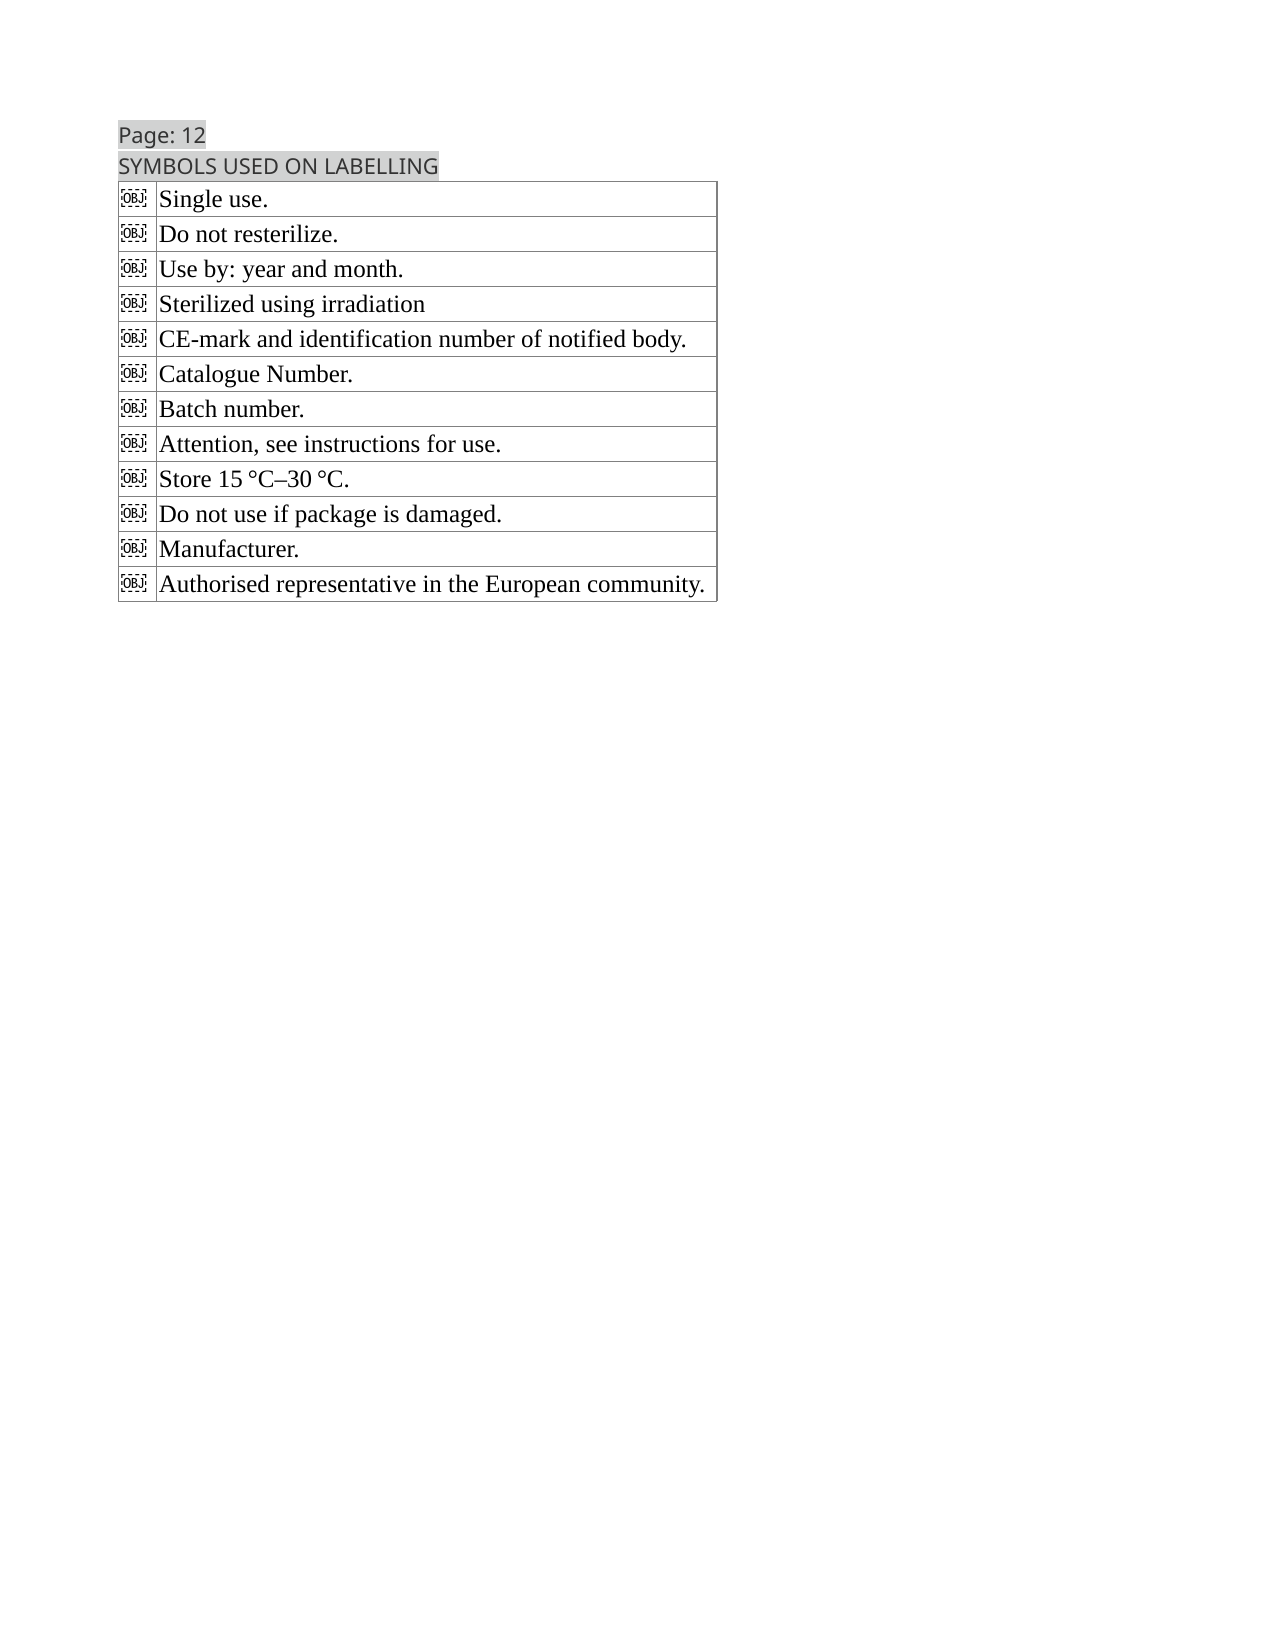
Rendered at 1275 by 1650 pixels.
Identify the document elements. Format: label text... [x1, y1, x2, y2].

table_cell Do not use if package is damaged. [157, 497, 716, 531]
table_cell ￼ [119, 322, 156, 356]
table_cell Use by: year and month. [157, 252, 716, 286]
table_cell ￼ [119, 532, 156, 566]
table_cell ￼ [119, 217, 156, 251]
table_cell Catalogue Number. [157, 357, 716, 391]
table_cell Store 15 °C–30 °C. [157, 462, 716, 496]
table_cell ￼ [119, 462, 156, 496]
table_cell ￼ [119, 252, 156, 286]
table_cell Do not resterilize. [157, 217, 716, 251]
table_cell ￼ [119, 287, 156, 321]
text Page: 12 [118, 118, 1157, 149]
table_cell ￼ [119, 357, 156, 391]
table_cell CE-mark and identification number of notified body. [157, 322, 716, 356]
table_header Single use. [157, 182, 716, 216]
table_cell Sterilized using irradiation [157, 287, 716, 321]
table_cell Authorised representative in the European community. [157, 567, 716, 601]
table_cell Manufacturer. [157, 532, 716, 566]
table_cell Attention, see instructions for use. [157, 427, 716, 461]
table_cell ￼ [119, 567, 156, 601]
table_cell ￼ [119, 392, 156, 426]
table_cell ￼ [119, 427, 156, 461]
table_cell ￼ [119, 497, 156, 531]
table_cell Batch number. [157, 392, 716, 426]
table_header ￼ [119, 182, 156, 216]
text SYMBOLS USED ON LABELLING [118, 149, 1157, 181]
